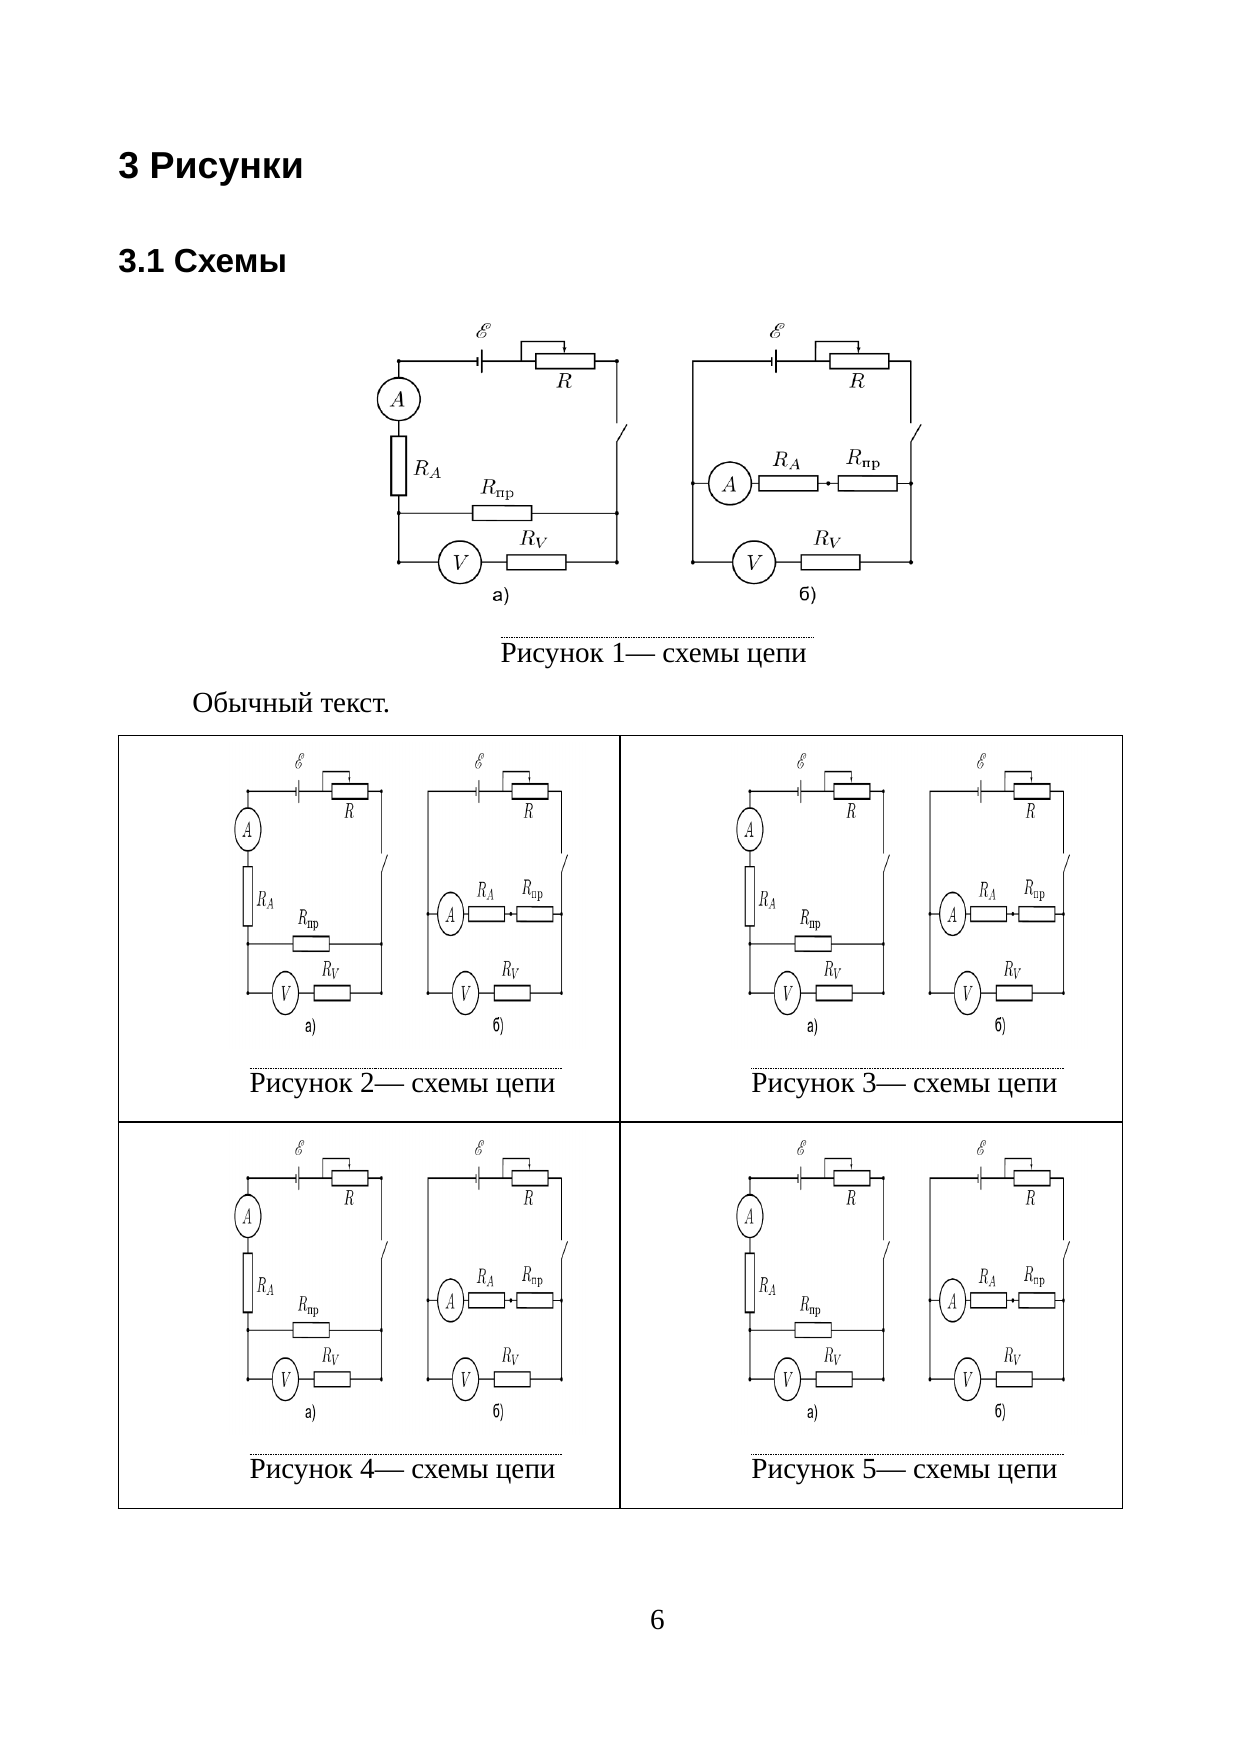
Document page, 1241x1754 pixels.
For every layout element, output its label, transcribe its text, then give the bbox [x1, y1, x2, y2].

picture [226, 742, 586, 1049]
subtitle Рисунки [118, 143, 1122, 186]
subtitle Схемы [118, 241, 1122, 279]
picture [226, 1128, 586, 1435]
table_cell Рисунок 5— схемы цепи [621, 1123, 1122, 1508]
picture [728, 1128, 1088, 1435]
table_header Рисунок 3— схемы цепи [621, 736, 1122, 1121]
text Рисунок 1— схемы цепи [118, 635, 1122, 668]
text Обычный текст. [118, 685, 1122, 718]
picture [728, 742, 1088, 1049]
table_header Рисунок 2— схемы цепи [119, 736, 619, 1121]
picture [363, 311, 951, 618]
table_cell Рисунок 4— схемы цепи [119, 1123, 619, 1508]
